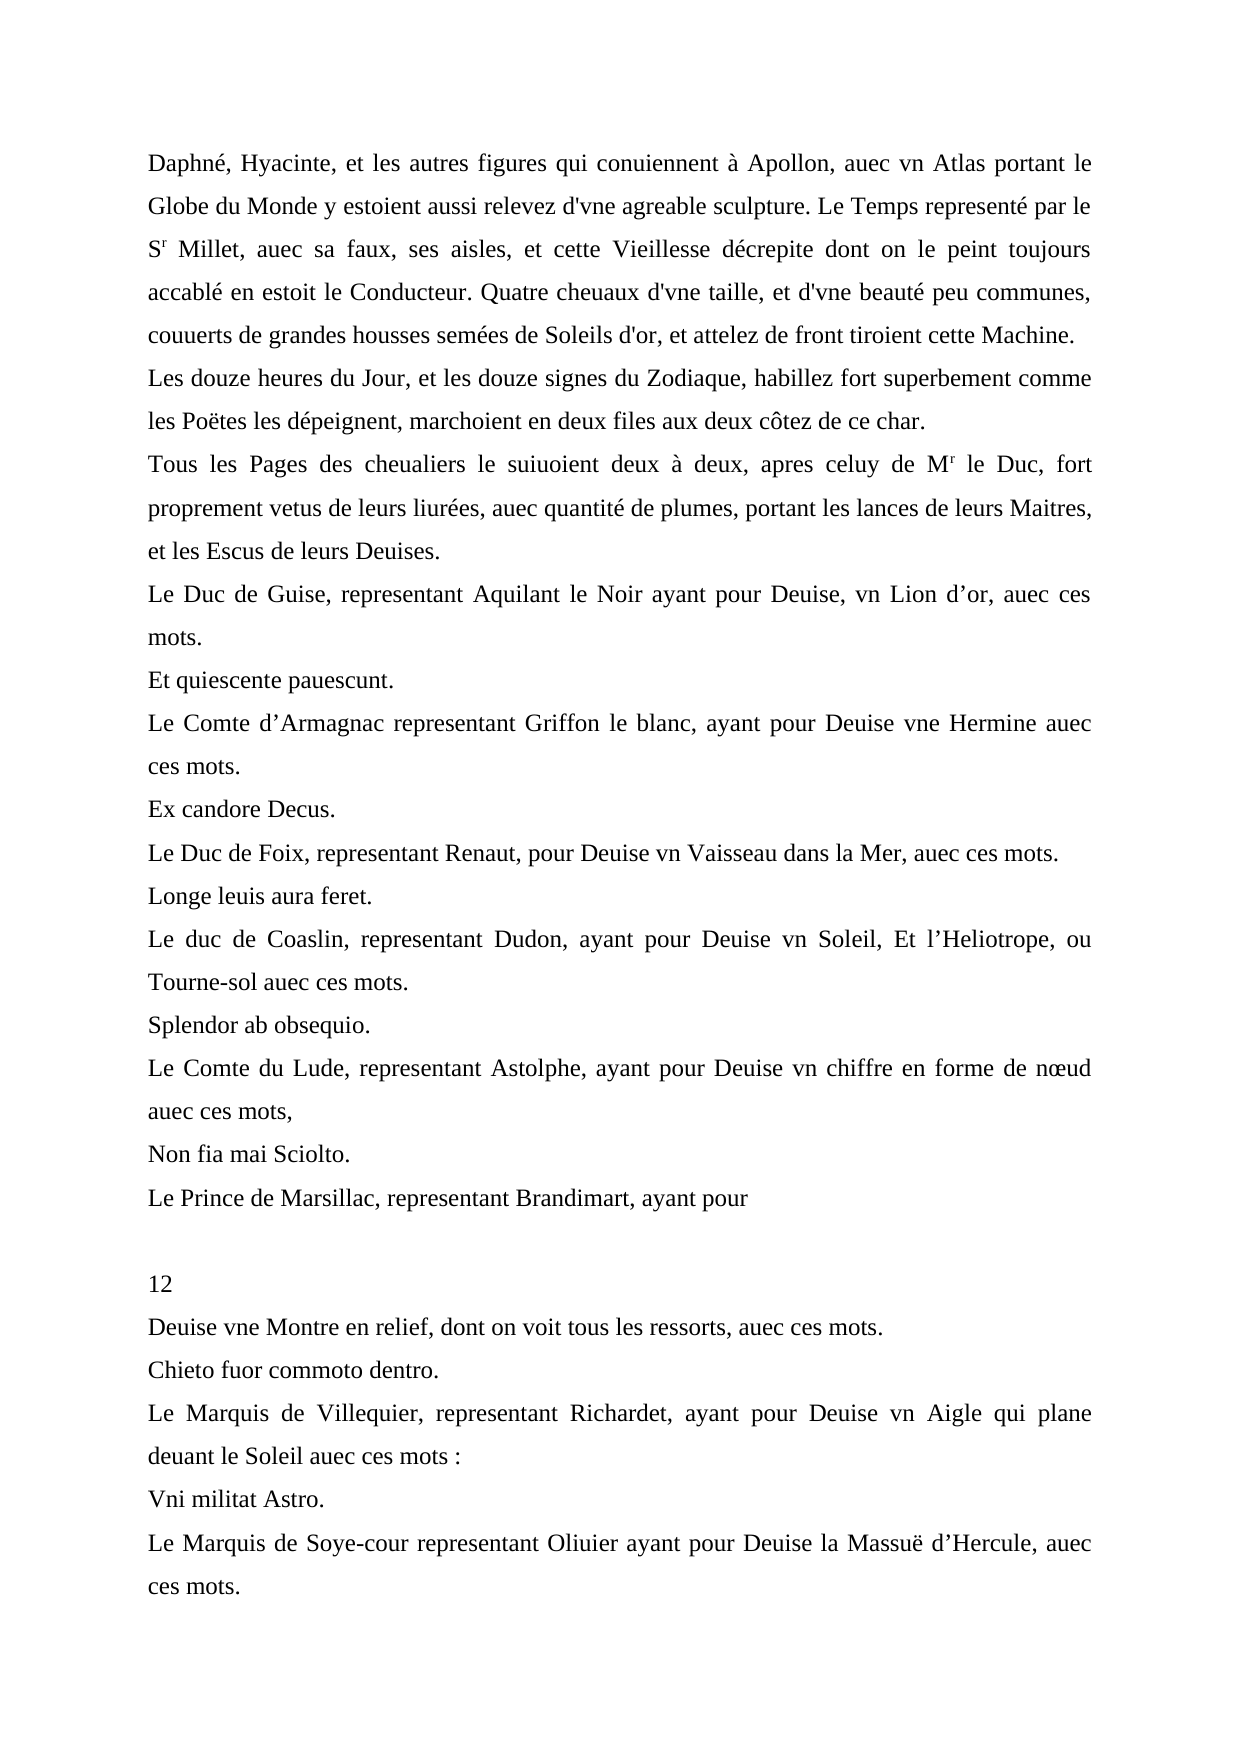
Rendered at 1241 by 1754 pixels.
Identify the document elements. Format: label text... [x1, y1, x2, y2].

text Tous les Pages des cheualiers le suiuoient deux à deux, apres celuy de Mr le Duc, fort proprement vetus de leurs liurées, auec quantité de plumes, portant les lances de leurs Maitres, et les Escus de leurs Deuises. [148, 449, 1093, 564]
text Et quiescente pauescunt. [148, 665, 1093, 694]
text Le Comte du Lude, representant Astolphe, ayant pour Deuise vn chiffre en forme de nœud auec ces mots, [148, 1053, 1093, 1125]
text Le Marquis de Villequier, representant Richardet, ayant pour Deuise vn Aigle qui plane deuant le Soleil auec ces mots : [148, 1398, 1093, 1470]
text Vni militat Astro. [148, 1484, 1093, 1513]
text Longe leuis aura feret. [148, 881, 1093, 909]
text Les douze heures du Jour, et les douze signes du Zodiaque, habillez fort superbement comme les Poëtes les dépeignent, marchoient en deux files aux deux côtez de ce char. [148, 363, 1093, 435]
text Non fia mai Sciolto. [148, 1139, 1093, 1168]
text 12 [148, 1269, 1093, 1298]
text Daphné, Hyacinte, et les autres figures qui conuiennent à Apollon, auec vn Atlas portant le Globe du Monde y estoient aussi relevez d'vne agreable sculpture. Le Temps representé par le Sr Millet, auec sa faux, ses aisles, et cette Vieillesse décrepite dont on le peint toujours accablé en estoit le Conducteur. Quatre cheuaux d'vne taille, et d'vne beauté peu communes, couuerts de grandes housses semées de Soleils d'or, et attelez de front tiroient cette Machine. [148, 148, 1093, 349]
text Le Prince de Marsillac, representant Brandimart, ayant pour [148, 1183, 1093, 1211]
text Deuise vne Montre en relief, dont on voit tous les ressorts, auec ces mots. [148, 1312, 1093, 1341]
text Le duc de Coaslin, representant Dudon, ayant pour Deuise vn Soleil, Et l’Heliotrope, ou Tourne-sol auec ces mots. [148, 924, 1093, 996]
text Ex candore Decus. [148, 794, 1093, 823]
text Le Comte d’Armagnac representant Griffon le blanc, ayant pour Deuise vne Hermine auec ces mots. [148, 708, 1093, 780]
text Le Duc de Guise, representant Aquilant le Noir ayant pour Deuise, vn Lion d’or, auec ces mots. [148, 579, 1093, 651]
text Le Duc de Foix, representant Renaut, pour Deuise vn Vaisseau dans la Mer, auec ces mots. [148, 838, 1093, 866]
text Le Marquis de Soye-cour representant Oliuier ayant pour Deuise la Massuë d’Hercule, auec ces mots. [148, 1528, 1093, 1599]
text Chieto fuor commoto dentro. [148, 1355, 1093, 1384]
text Splendor ab obsequio. [148, 1010, 1093, 1039]
